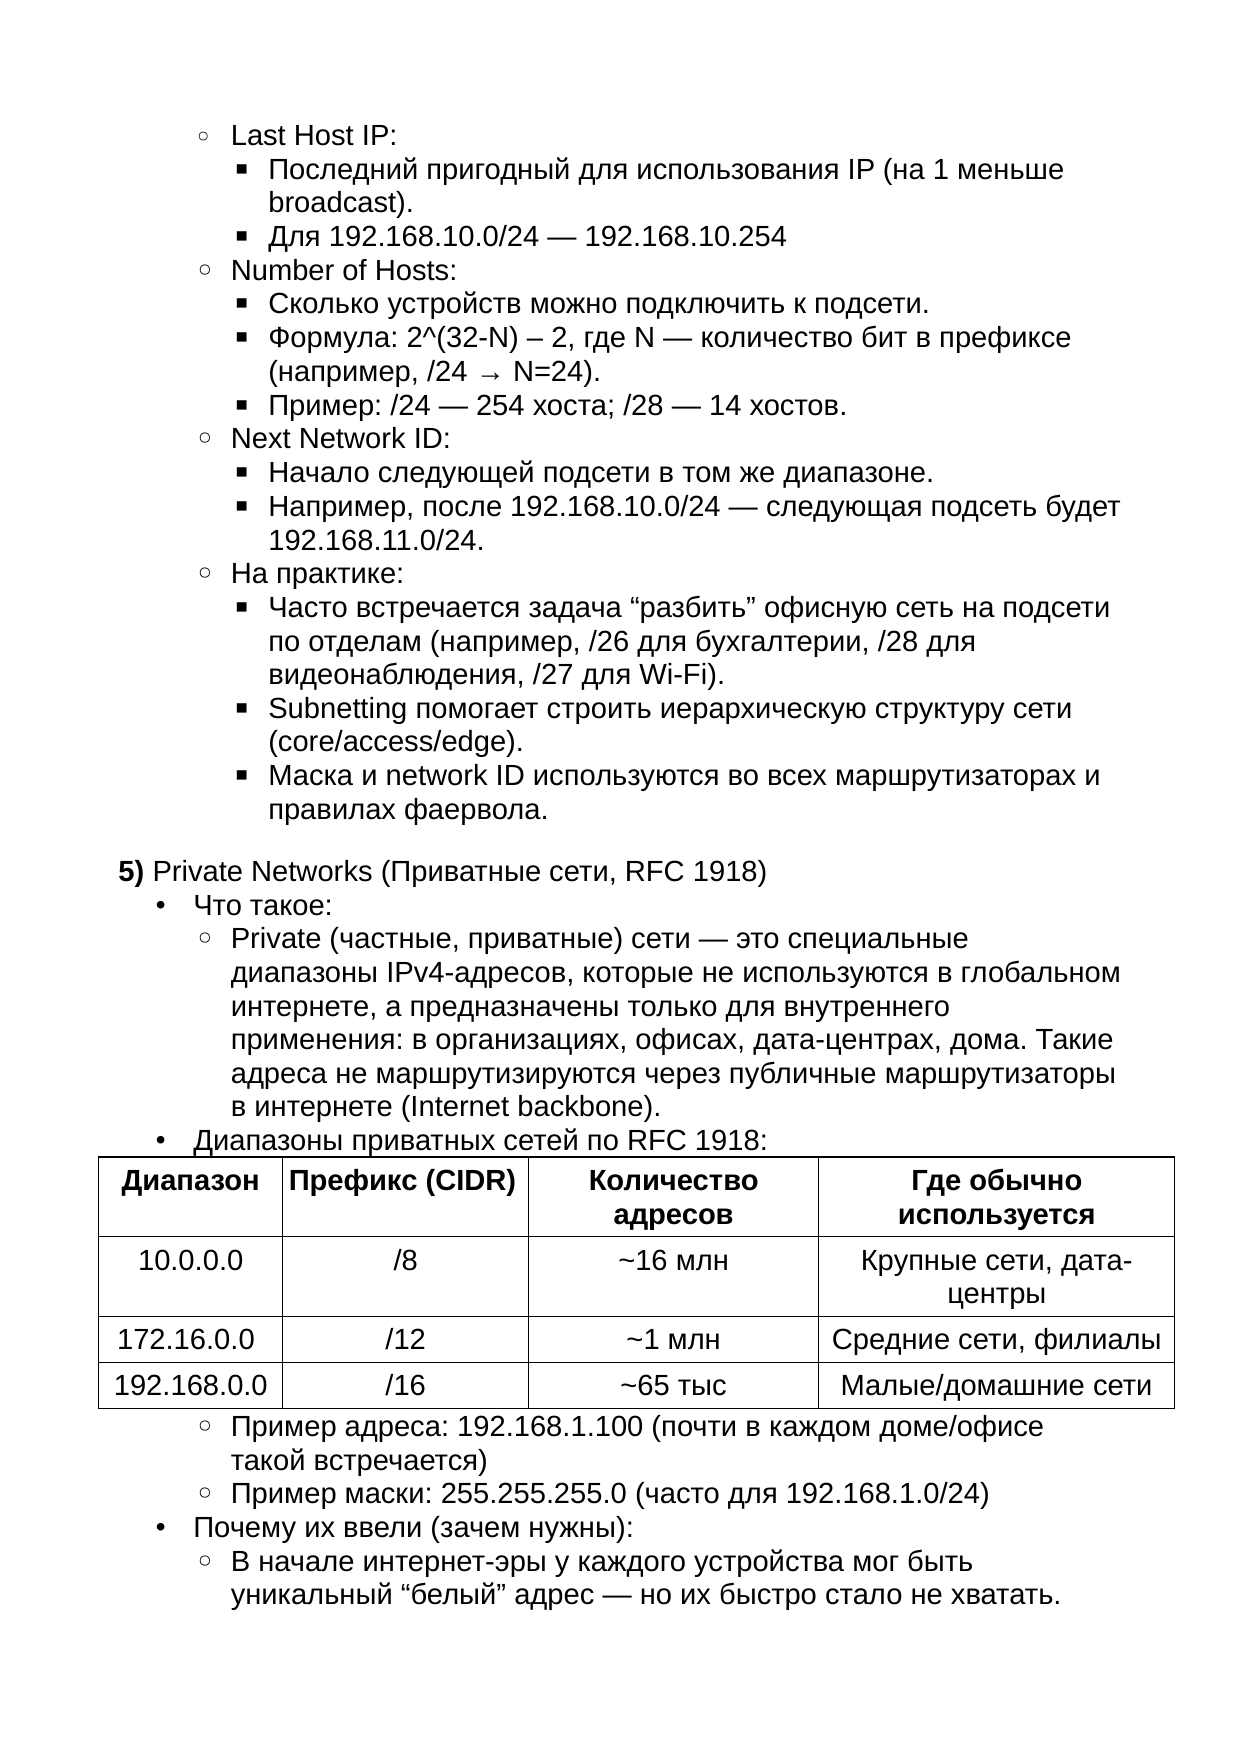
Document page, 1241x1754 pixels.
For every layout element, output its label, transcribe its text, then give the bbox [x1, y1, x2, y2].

list Что такое: [156, 887, 1122, 921]
list Subnetting помогает строить иерархическую структуру сети (core/access/edge). [231, 691, 1122, 758]
list Формула: 2^(32-N) – 2, где N — количество бит в префиксе (например, /24 → N=24). [231, 320, 1122, 387]
table_cell 172.16.0.0 [99, 1317, 282, 1362]
table_cell /12 [283, 1317, 528, 1362]
list Последний пригодный для использования IP (на 1 меньше broadcast). [231, 152, 1122, 219]
table_cell Малые/домашние сети [819, 1363, 1174, 1408]
table_cell /16 [283, 1363, 528, 1408]
list Пример адреса: 192.168.1.100 (почти в каждом доме/офисе такой встречается) [193, 1409, 1122, 1476]
list Часто встречается задача “разбить” офисную сеть на подсети по отделам (например, /26 для бухгалтерии, /28 для видеонаблюдения, /27 для Wi-Fi). [231, 590, 1122, 691]
list В начале интернет-эры у каждого устройства мог быть уникальный “белый” адрес — но их быстро стало не хватать. [193, 1543, 1122, 1611]
list На практике: [193, 556, 1122, 590]
table_header Где обычно используется [819, 1158, 1174, 1236]
list Number of Hosts: [193, 253, 1122, 286]
table_cell Крупные сети, дата-центры [819, 1237, 1174, 1316]
list Например, после 192.168.10.0/24 — следующая подсеть будет 192.168.11.0/24. [231, 489, 1122, 556]
list Сколько устройств можно подключить к подсети. [231, 286, 1122, 320]
list Начало следующей подсети в том же диапазоне. [231, 455, 1122, 489]
list Почему их ввели (зачем нужны): [156, 1510, 1122, 1543]
table_header Префикс (CIDR) [283, 1158, 528, 1236]
table_cell Средние сети, филиалы [819, 1317, 1174, 1362]
table_header Диапазон [99, 1158, 282, 1236]
list Пример маски: 255.255.255.0 (часто для 192.168.1.0/24) [193, 1476, 1122, 1510]
list Private (частные, приватные) сети — это специальные диапазоны IPv4-адресов, которые не используются в глобальном интернете, а предназначены только для внутреннего применения: в организациях, офисах, дата-центрах, дома. Такие адреса не маршрутизируются через публичные маршрутизаторы в интернете (Internet backbone). [193, 921, 1122, 1123]
list Next Network ID: [193, 421, 1122, 455]
list Пример: /24 — 254 хоста; /28 — 14 хостов. [231, 387, 1122, 421]
list Для 192.168.10.0/24 — 192.168.10.254 [231, 219, 1122, 253]
text 5) Private Networks (Приватные сети, RFC 1918) [118, 854, 1122, 887]
list Маска и network ID используются во всех маршрутизаторах и правилах фаервола. [231, 758, 1122, 825]
list Last Host IP: [193, 118, 1122, 152]
table_header Количество адресов [529, 1158, 818, 1236]
list Диапазоны приватных сетей по RFC 1918: [156, 1123, 1122, 1156]
table_cell 192.168.0.0 [99, 1363, 282, 1408]
table_cell 10.0.0.0 [99, 1237, 282, 1316]
table_cell ~1 млн [529, 1317, 818, 1362]
table_cell /8 [283, 1237, 528, 1316]
table_cell ~16 млн [529, 1237, 818, 1316]
table_cell ~65 тыс [529, 1363, 818, 1408]
